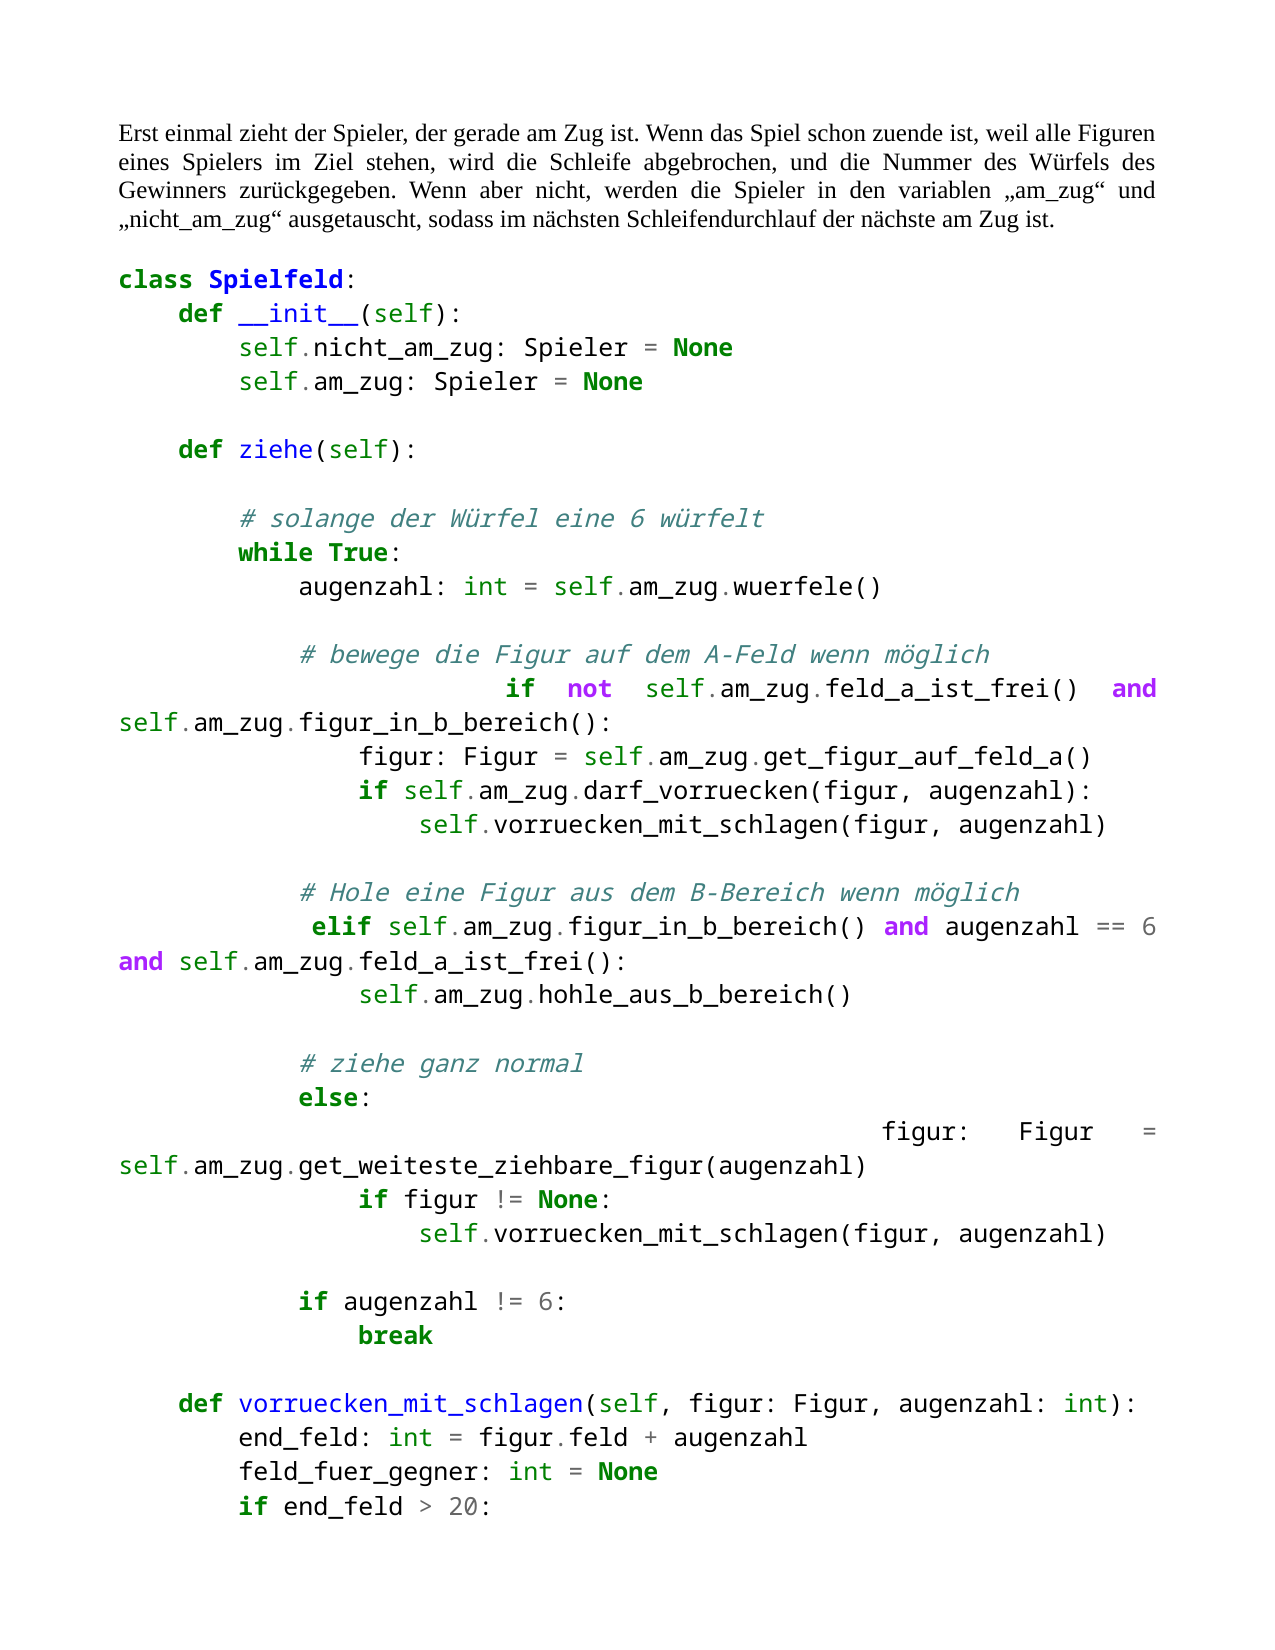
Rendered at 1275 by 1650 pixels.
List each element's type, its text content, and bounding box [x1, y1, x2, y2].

text else: [118, 1079, 1157, 1113]
text # bewege die Figur auf dem A-Feld wenn möglich [118, 637, 1157, 671]
text break [118, 1318, 1157, 1352]
text while True: [118, 534, 1157, 568]
text # Hole eine Figur aus dem B-Bereich wenn möglich [118, 875, 1157, 909]
text def ziehe(self): [118, 432, 1157, 466]
text figur: Figur = self.am_zug.get_figur_auf_feld_a() [118, 739, 1157, 773]
text self.vorruecken_mit_schlagen(figur, augenzahl) [118, 807, 1157, 841]
text self.am_zug.hohle_aus_b_bereich() [118, 977, 1157, 1011]
text end_feld: int = figur.feld + augenzahl [118, 1420, 1157, 1454]
text # ziehe ganz normal [118, 1045, 1157, 1079]
text feld_fuer_gegner: int = None [118, 1454, 1157, 1488]
text # solange der Würfel eine 6 würfelt [118, 500, 1157, 534]
text class Spielfeld: [118, 262, 1157, 296]
text if end_feld > 20: [118, 1488, 1157, 1522]
text def vorruecken_mit_schlagen(self, figur: Figur, augenzahl: int): [118, 1386, 1157, 1420]
text self.vorruecken_mit_schlagen(figur, augenzahl) [118, 1216, 1157, 1250]
text if self.am_zug.darf_vorruecken(figur, augenzahl): [118, 773, 1157, 807]
text if not self.am_zug.feld_a_ist_frei() and self.am_zug.figur_in_b_bereich(): [118, 671, 1157, 739]
text if figur != None: [118, 1182, 1157, 1216]
text def __init__(self): [118, 296, 1157, 330]
text augenzahl: int = self.am_zug.wuerfele() [118, 568, 1157, 602]
text if augenzahl != 6: [118, 1284, 1157, 1318]
text self.am_zug: Spieler = None [118, 364, 1157, 398]
text elif self.am_zug.figur_in_b_bereich() and augenzahl == 6 and self.am_zug.feld_a_ist_frei(): [118, 909, 1157, 977]
text Erst einmal zieht der Spieler, der gerade am Zug ist. Wenn das Spiel schon zuende ist, weil alle Figuren eines Spielers im Ziel stehen, wird die Schleife abgebrochen, und die Nummer des Würfels des Gewinners zurückgegeben. Wenn aber nicht, werden die Spieler in den variablen „am_zug“ und „nicht_am_zug“ ausgetauscht, sodass im nächsten Schleifendurchlauf der nächste am Zug ist. [118, 118, 1157, 233]
text self.nicht_am_zug: Spieler = None [118, 330, 1157, 364]
text figur: Figur = self.am_zug.get_weiteste_ziehbare_figur(augenzahl) [118, 1113, 1157, 1182]
